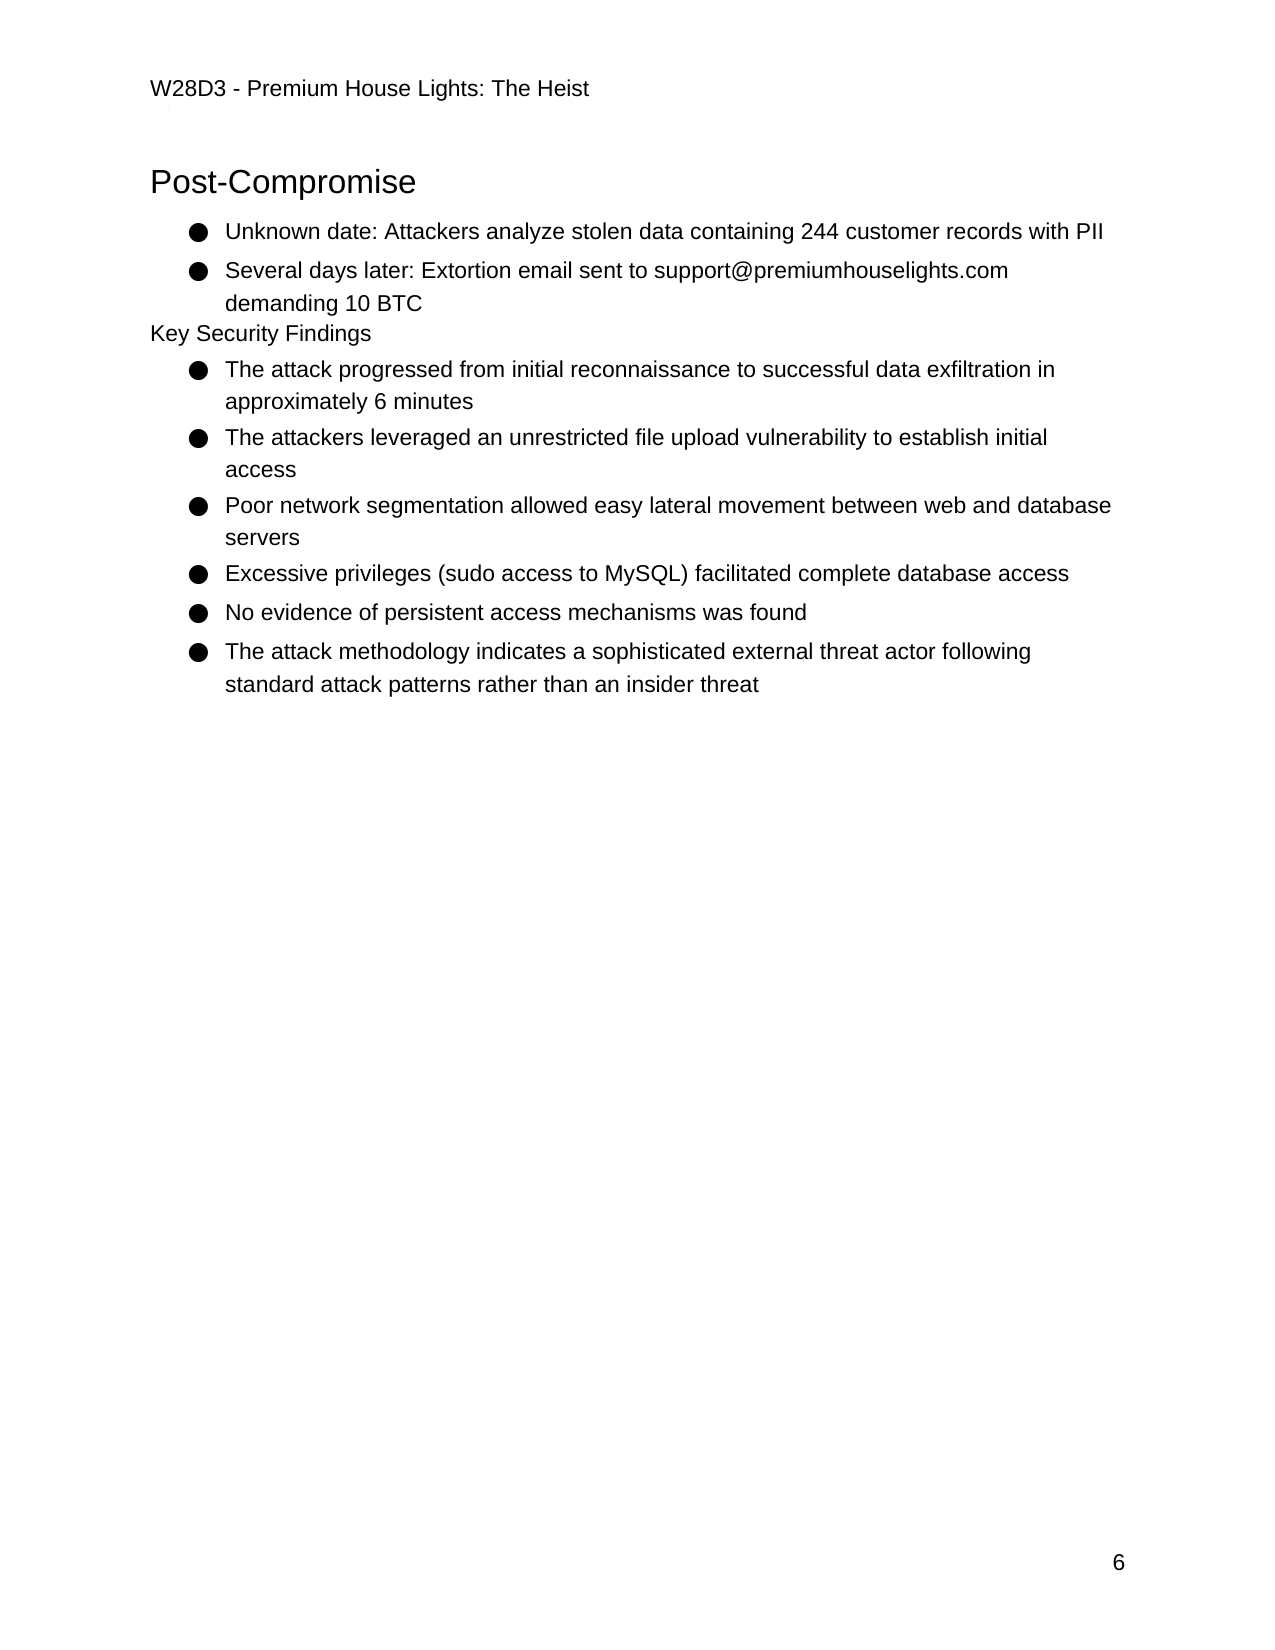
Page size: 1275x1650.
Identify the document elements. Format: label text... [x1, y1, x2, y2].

list Several days later: Extortion email sent to support@premiumhouselights.com demanding 10 BTC [187, 252, 1125, 316]
subtitle Post-Compromise [150, 162, 1125, 200]
list Poor network segmentation allowed easy lateral movement between web and database servers [187, 486, 1125, 551]
list No evidence of persistent access mechanisms was found [187, 594, 1125, 628]
list Unknown date: Attackers analyze stolen data containing 244 customer records with PII [187, 213, 1125, 247]
list The attack methodology indicates a sophisticated external threat actor following standard attack patterns rather than an insider threat [187, 633, 1125, 697]
list The attack progressed from initial reconnaissance to successful data exfiltration in approximately 6 minutes [187, 350, 1125, 414]
list The attackers leveraged an unrestricted file upload vulnerability to establish initial access [187, 418, 1125, 483]
list Excessive privileges (sudo access to MySQL) facilitated complete database access [187, 554, 1125, 589]
text Key Security Findings [150, 320, 1125, 346]
